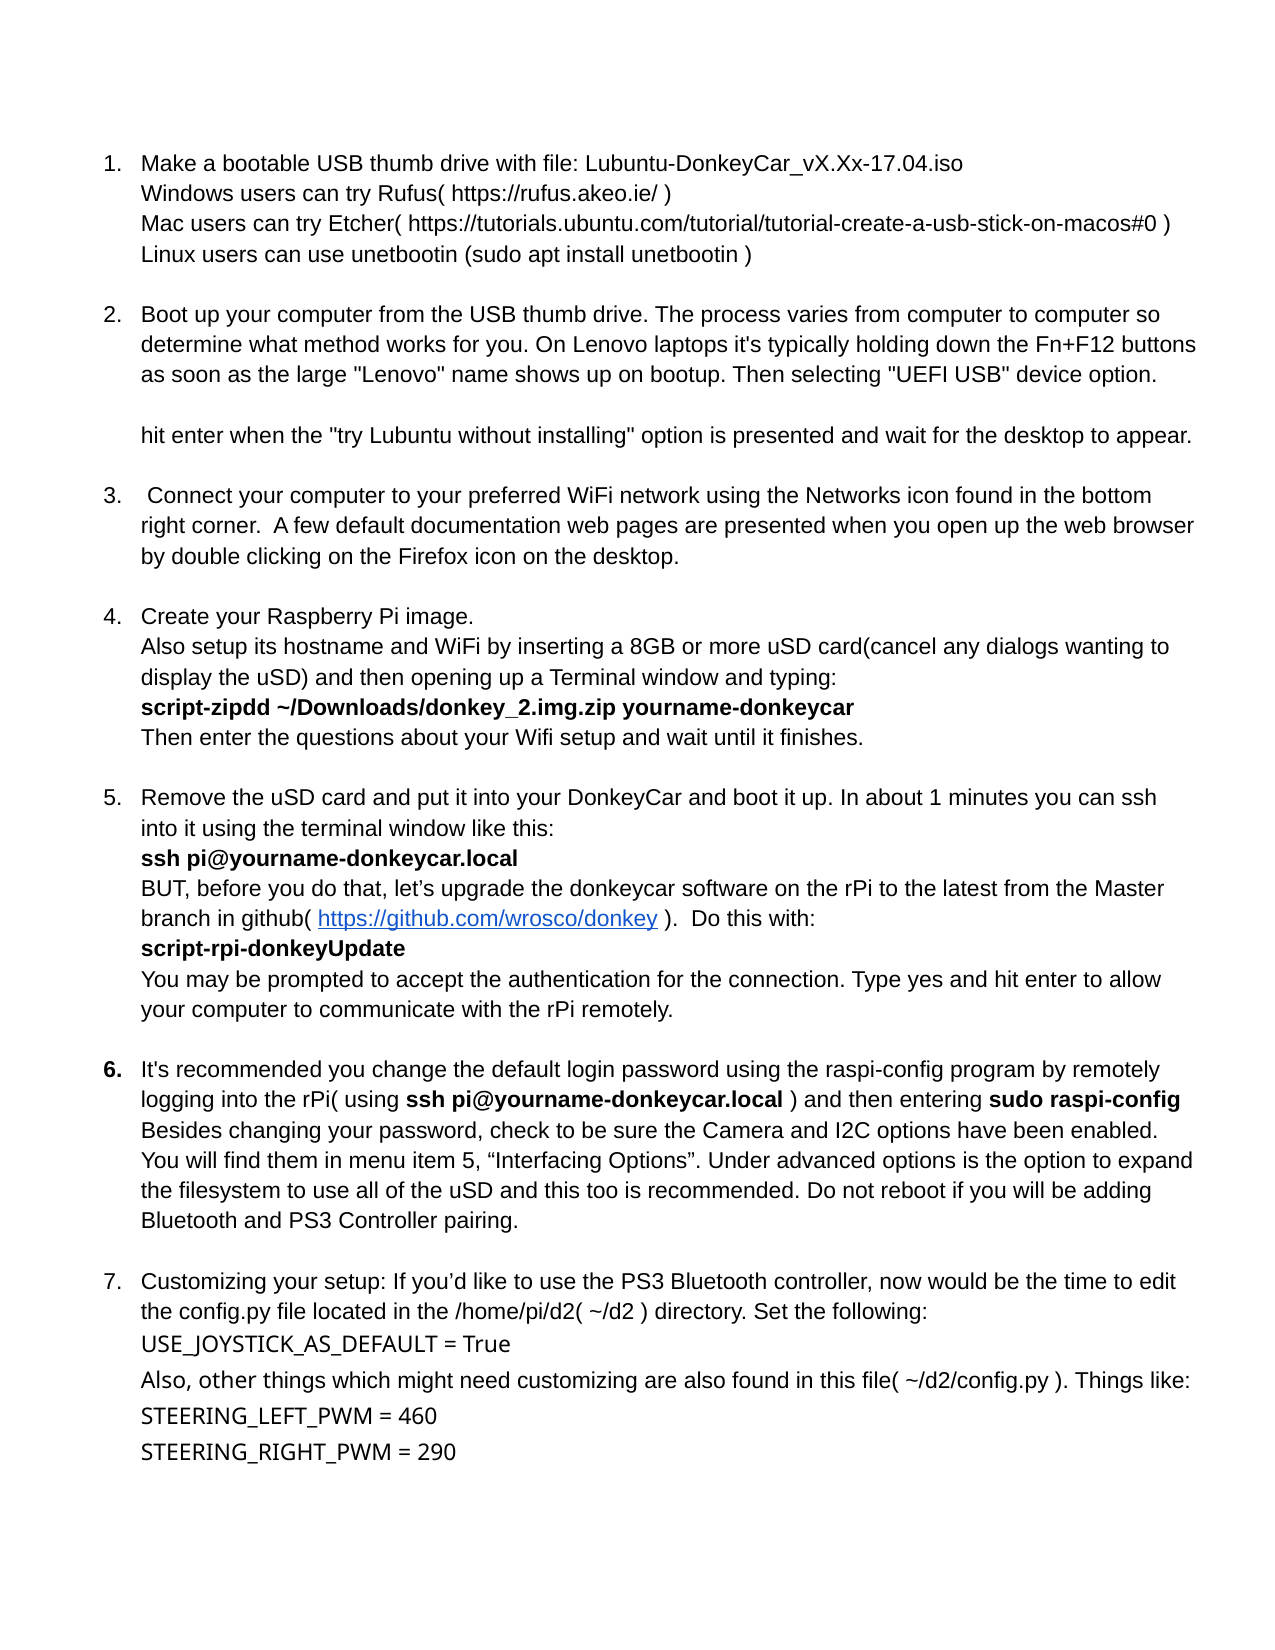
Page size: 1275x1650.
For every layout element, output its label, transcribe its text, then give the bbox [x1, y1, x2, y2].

text USE_JOYSTICK_AS_DEFAULT = True [141, 1328, 1200, 1359]
text Also setup its hostname and WiFi by inserting a 8GB or more uSD card(cancel any dialogs wanting to display the uSD) and then opening up a Terminal window and typing: [141, 633, 1200, 690]
text BUT, before you do that, let’s upgrade the donkeycar software on the rPi to the latest from the Master branch in github( https://github.com/wrosco/donkey ). Do this with: [141, 875, 1200, 932]
text Also, other things which might need customizing are also found in this file( ~/d2/config.py ). Things like: STEERING_LEFT_PWM = 460 [141, 1364, 1200, 1431]
text Then enter the questions about your Wifi setup and wait until it finishes. [141, 724, 1200, 750]
text Linux users can use unetbootin (sudo apt install unetbootin ) [141, 241, 1200, 267]
list Connect your computer to your preferred WiFi network using the Networks icon found in the bottom right corner. A few default documentation web pages are presented when you open up the web browser by double clicking on the Firefox icon on the desktop. [103, 482, 1200, 569]
text script-rpi-donkeyUpdate [141, 935, 1200, 962]
text script-zipdd ~/Downloads/donkey_2.img.zip yourname-donkeycar [141, 694, 1200, 720]
text Besides changing your password, check to be sure the Camera and I2C options have been enabled. You will find them in menu item 5, “Interfacing Options”. Under advanced options is the option to expand the filesystem to use all of the uSD and this too is recommended. Do not reboot if you will be adding Bluetooth and PS3 Controller pairing. [141, 1117, 1200, 1234]
list Boot up your computer from the USB thumb drive. The process varies from computer to computer so determine what method works for you. On Lenovo laptops it's typically holding down the Fn+F12 buttons as soon as the large "Lenovo" name shows up on bootup. Then selecting "UEFI USB" device option. [103, 301, 1200, 388]
text You may be prompted to accept the authentication for the connection. Type yes and hit enter to allow your computer to communicate with the rPi remotely. [141, 966, 1200, 1022]
text ssh pi@yourname-donkeycar.local [141, 845, 1200, 871]
text Mac users can try Etcher( https://tutorials.ubuntu.com/tutorial/tutorial-create-a-usb-stick-on-macos#0 ) [141, 210, 1200, 237]
text Windows users can try Rufus( https://rufus.akeo.ie/ ) [141, 180, 1200, 207]
list It's recommended you change the default login password using the raspi-config program by remotely logging into the rPi( using ssh pi@yourname-donkeycar.local ) and then entering sudo raspi-config [103, 1056, 1200, 1113]
list Create your Raspberry Pi image. [103, 603, 1200, 629]
list Customizing your setup: If you’d like to use the PS3 Bluetooth controller, now would be the time to edit the config.py file located in the /home/pi/d2( ~/d2 ) directory. Set the following: [103, 1268, 1200, 1324]
list Make a bootable USB thumb drive with file: Lubuntu-DonkeyCar_vX.Xx-17.04.iso [103, 150, 1200, 176]
text hit enter when the "try Lubuntu without installing" option is presented and wait for the desktop to appear. [141, 422, 1200, 448]
text STEERING_RIGHT_PWM = 290 [141, 1436, 1200, 1467]
list Remove the uSD card and put it into your DonkeyCar and boot it up. In about 1 minutes you can ssh into it using the terminal window like this: [103, 784, 1200, 841]
